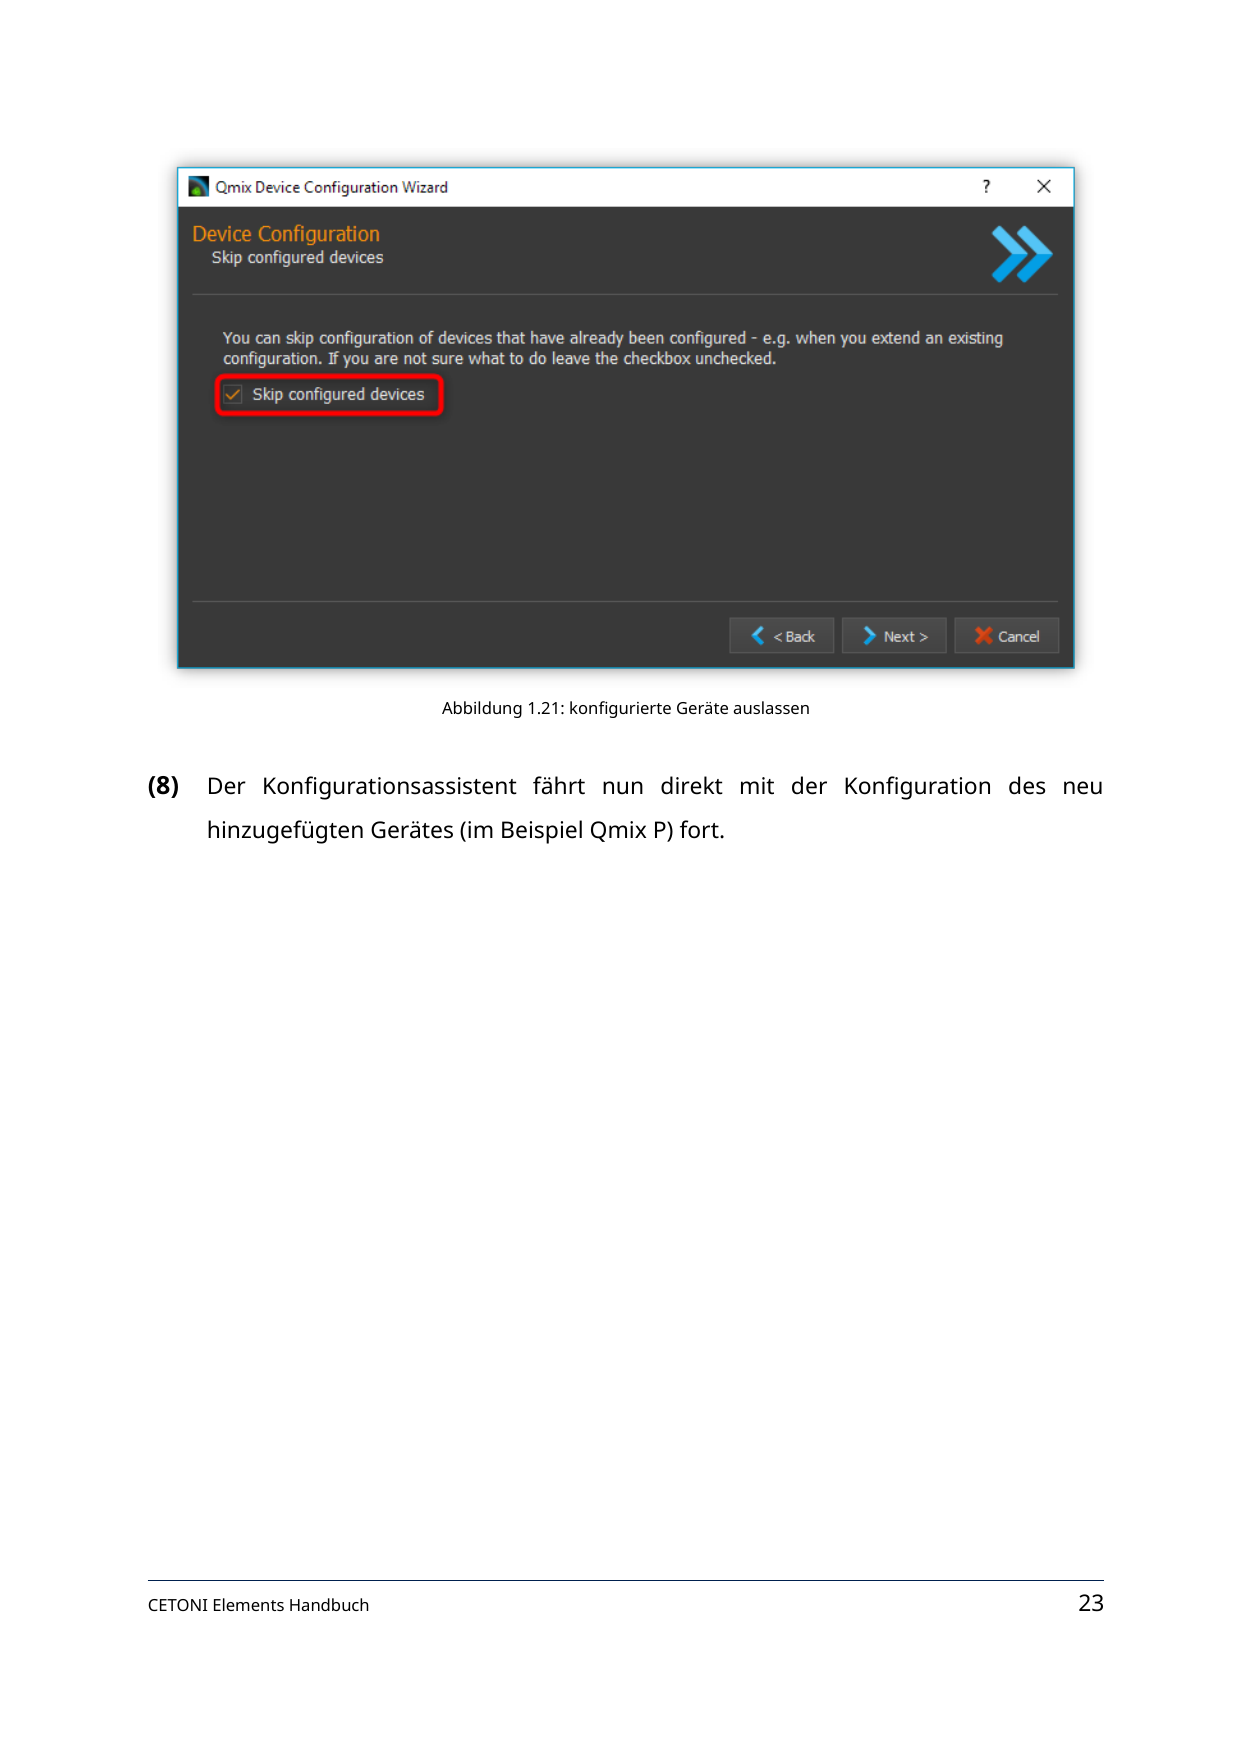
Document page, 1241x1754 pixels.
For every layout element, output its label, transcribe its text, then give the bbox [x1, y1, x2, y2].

list Abbildung 1.21: konfigurierte Geräte auslassen [158, 688, 1094, 719]
picture [158, 148, 1094, 688]
list Der Konfigurationsassistent fährt nun direkt mit der Konfiguration des neu hinzugefügten Gerätes (im Beispiel Qmix P) fort. [148, 136, 1104, 845]
